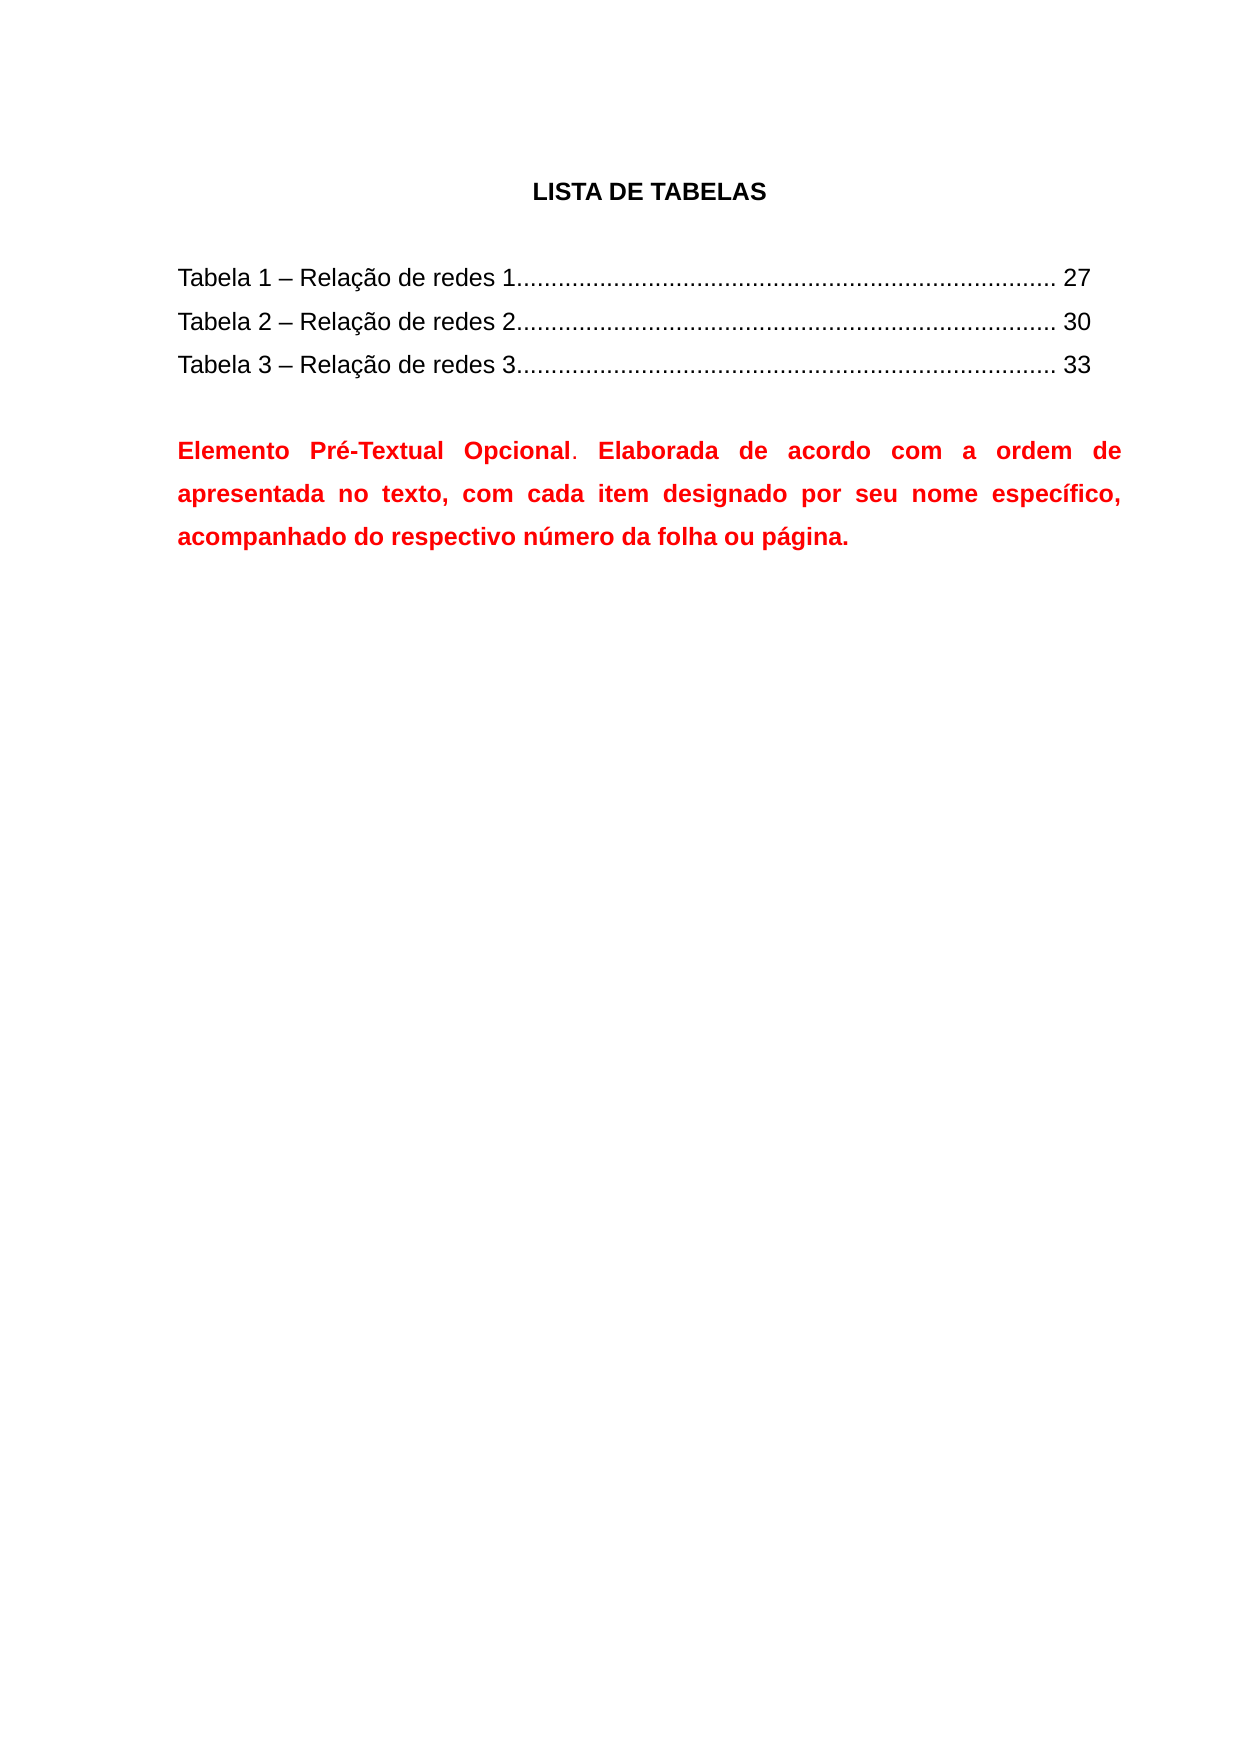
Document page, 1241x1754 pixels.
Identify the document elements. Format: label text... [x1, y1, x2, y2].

text Tabela 1 – Relação de redes 1.............................................................................. 27 [177, 263, 1122, 292]
text LISTA DE TABELAS [177, 177, 1122, 206]
text Tabela 2 – Relação de redes 2.............................................................................. 30 [177, 307, 1122, 335]
text Elemento Pré-Textual Opcional. Elaborada de acordo com a ordem de apresentada no texto, com cada item designado por seu nome específico, acompanhado do respectivo número da folha ou página. [177, 436, 1122, 551]
text Tabela 3 – Relação de redes 3.............................................................................. 33 [177, 350, 1122, 378]
